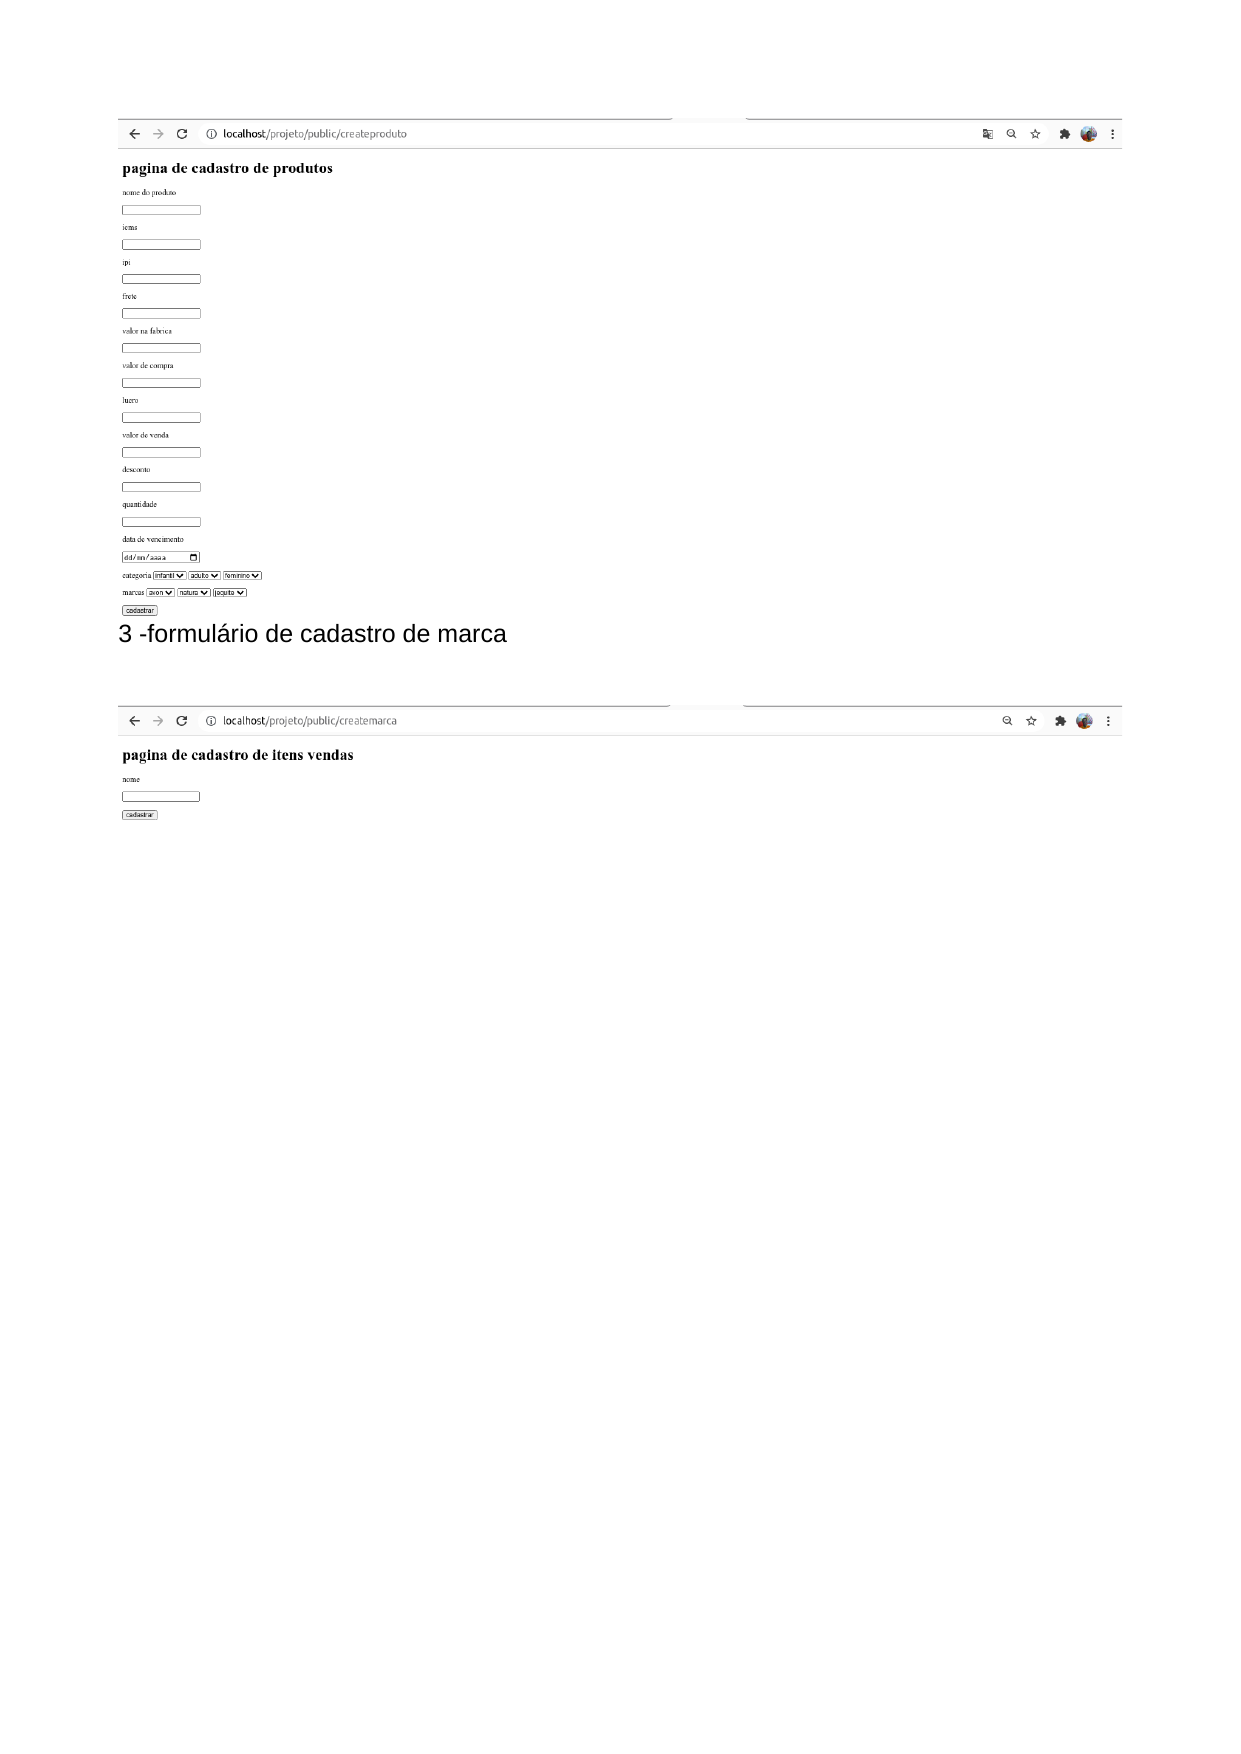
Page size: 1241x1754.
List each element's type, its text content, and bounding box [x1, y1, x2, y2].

picture [118, 705, 1123, 1093]
picture [118, 118, 1123, 619]
text 3 -formulário de cadastro de marca [118, 619, 1122, 648]
